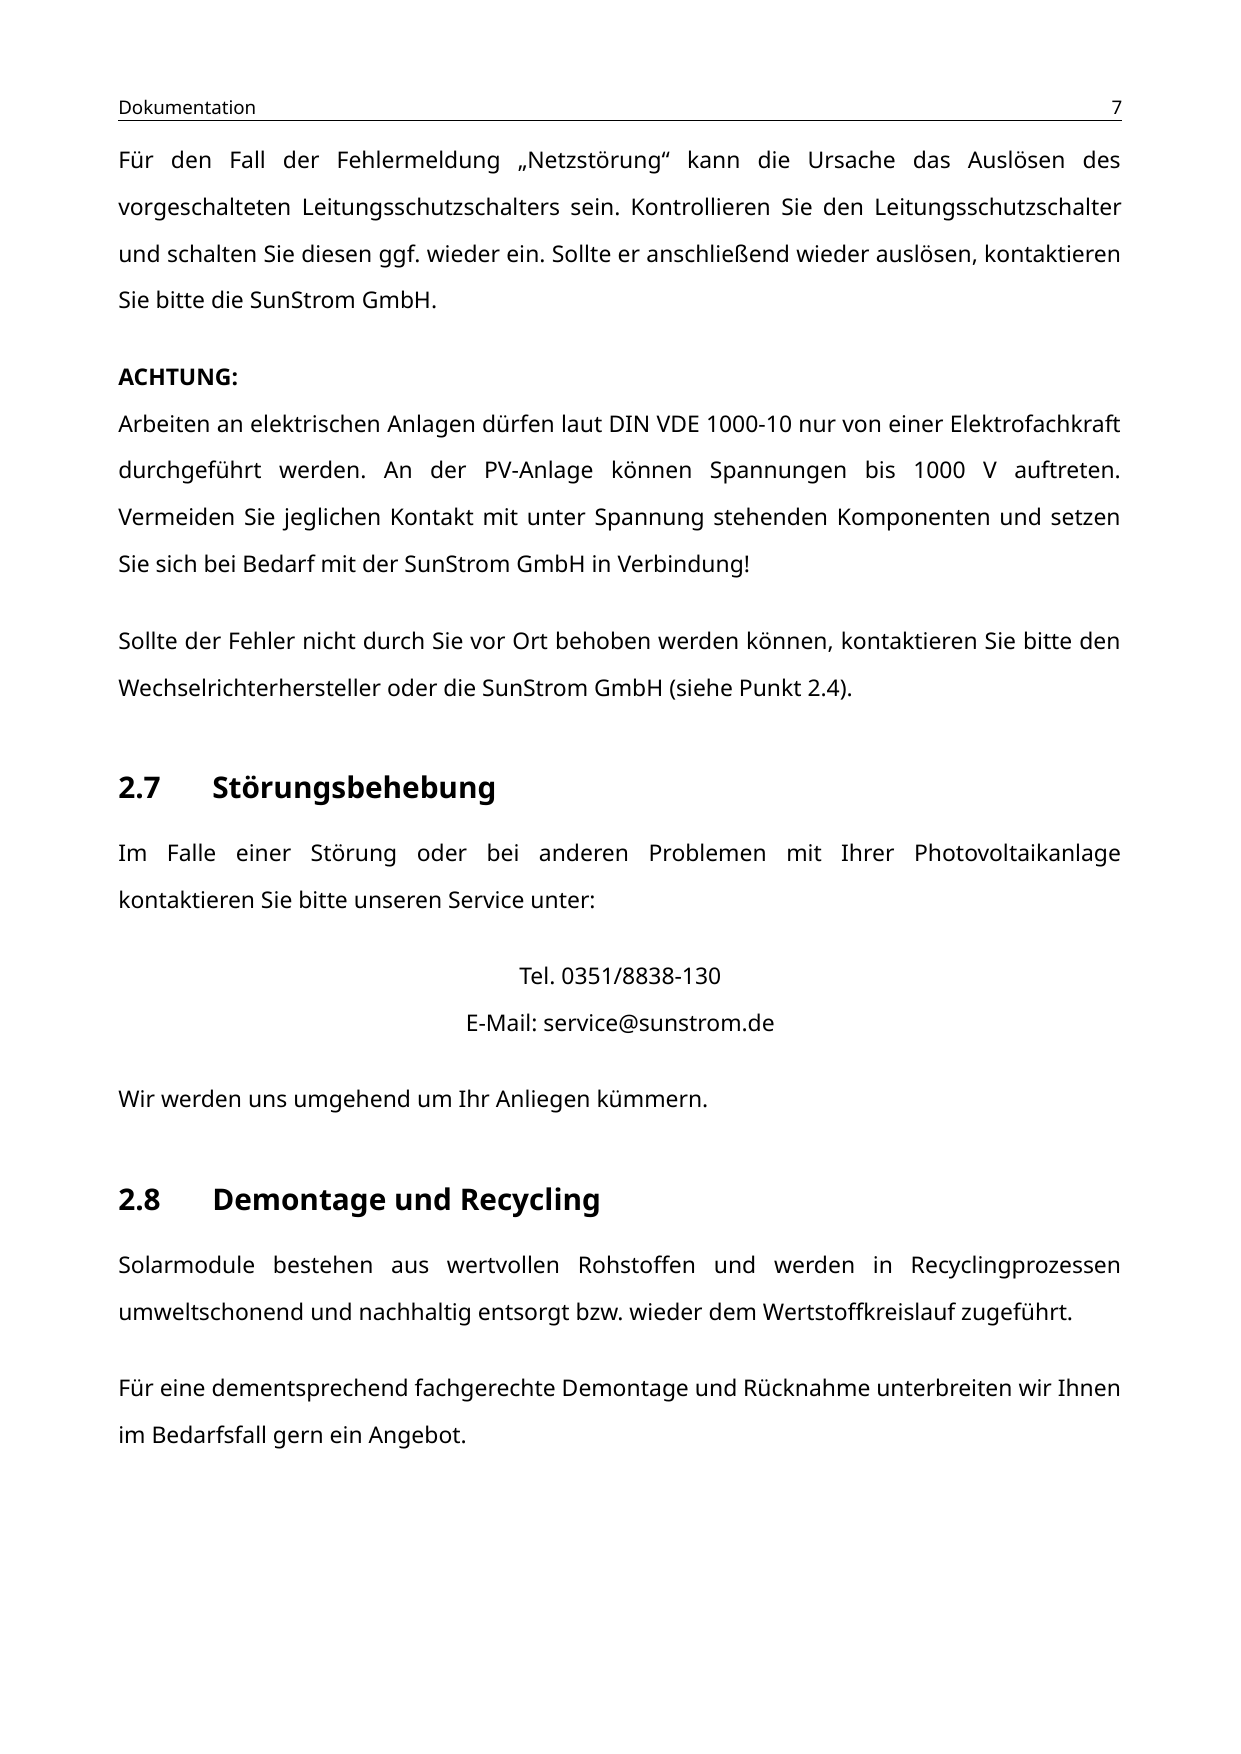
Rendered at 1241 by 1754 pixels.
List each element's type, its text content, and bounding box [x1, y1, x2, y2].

subtitle Demontage und Recycling [118, 1178, 1122, 1219]
text Tel. 0351/8838-130 E-Mail: service@sunstrom.de [118, 960, 1122, 1038]
text Im Falle einer Störung oder bei anderen Problemen mit Ihrer Photovoltaikanlage kontaktieren Sie bitte unseren Service unter: [118, 837, 1122, 915]
text Für den Fall der Fehlermeldung „Netzstörung“ kann die Ursache das Auslösen des vorgeschalteten Leitungsschutzschalters sein. Kontrollieren Sie den Leitungsschutzschalter und schalten Sie diesen ggf. wieder ein. Sollte er anschließend wieder auslösen, kontaktieren Sie bitte die SunStrom GmbH. [118, 144, 1122, 316]
text ACHTUNG: Arbeiten an elektrischen Anlagen dürfen laut DIN VDE 1000-10 nur von einer Elektrofachkraft durchgeführt werden. An der PV-Anlage können Spannungen bis 1000 V auftreten. Vermeiden Sie jeglichen Kontakt mit unter Spannung stehenden Komponenten und setzen Sie sich bei Bedarf mit der SunStrom GmbH in Verbindung! [118, 361, 1122, 579]
text Solarmodule bestehen aus wertvollen Rohstoffen und werden in Recyclingprozessen umweltschonend und nachhaltig entsorgt bzw. wieder dem Wertstoffkreislauf zugeführt. [118, 1248, 1122, 1327]
text Für eine dementsprechend fachgerechte Demontage und Rücknahme unterbreiten wir Ihnen im Bedarfsfall gern ein Angebot. [118, 1372, 1122, 1450]
text Sollte der Fehler nicht durch Sie vor Ort behoben werden können, kontaktieren Sie bitte den Wechselrichterhersteller oder die SunStrom GmbH (siehe Punkt 2.4). [118, 624, 1122, 703]
text Wir werden uns umgehend um Ihr Anliegen kümmern. [118, 1083, 1122, 1114]
subtitle Störungsbehebung [118, 767, 1122, 807]
